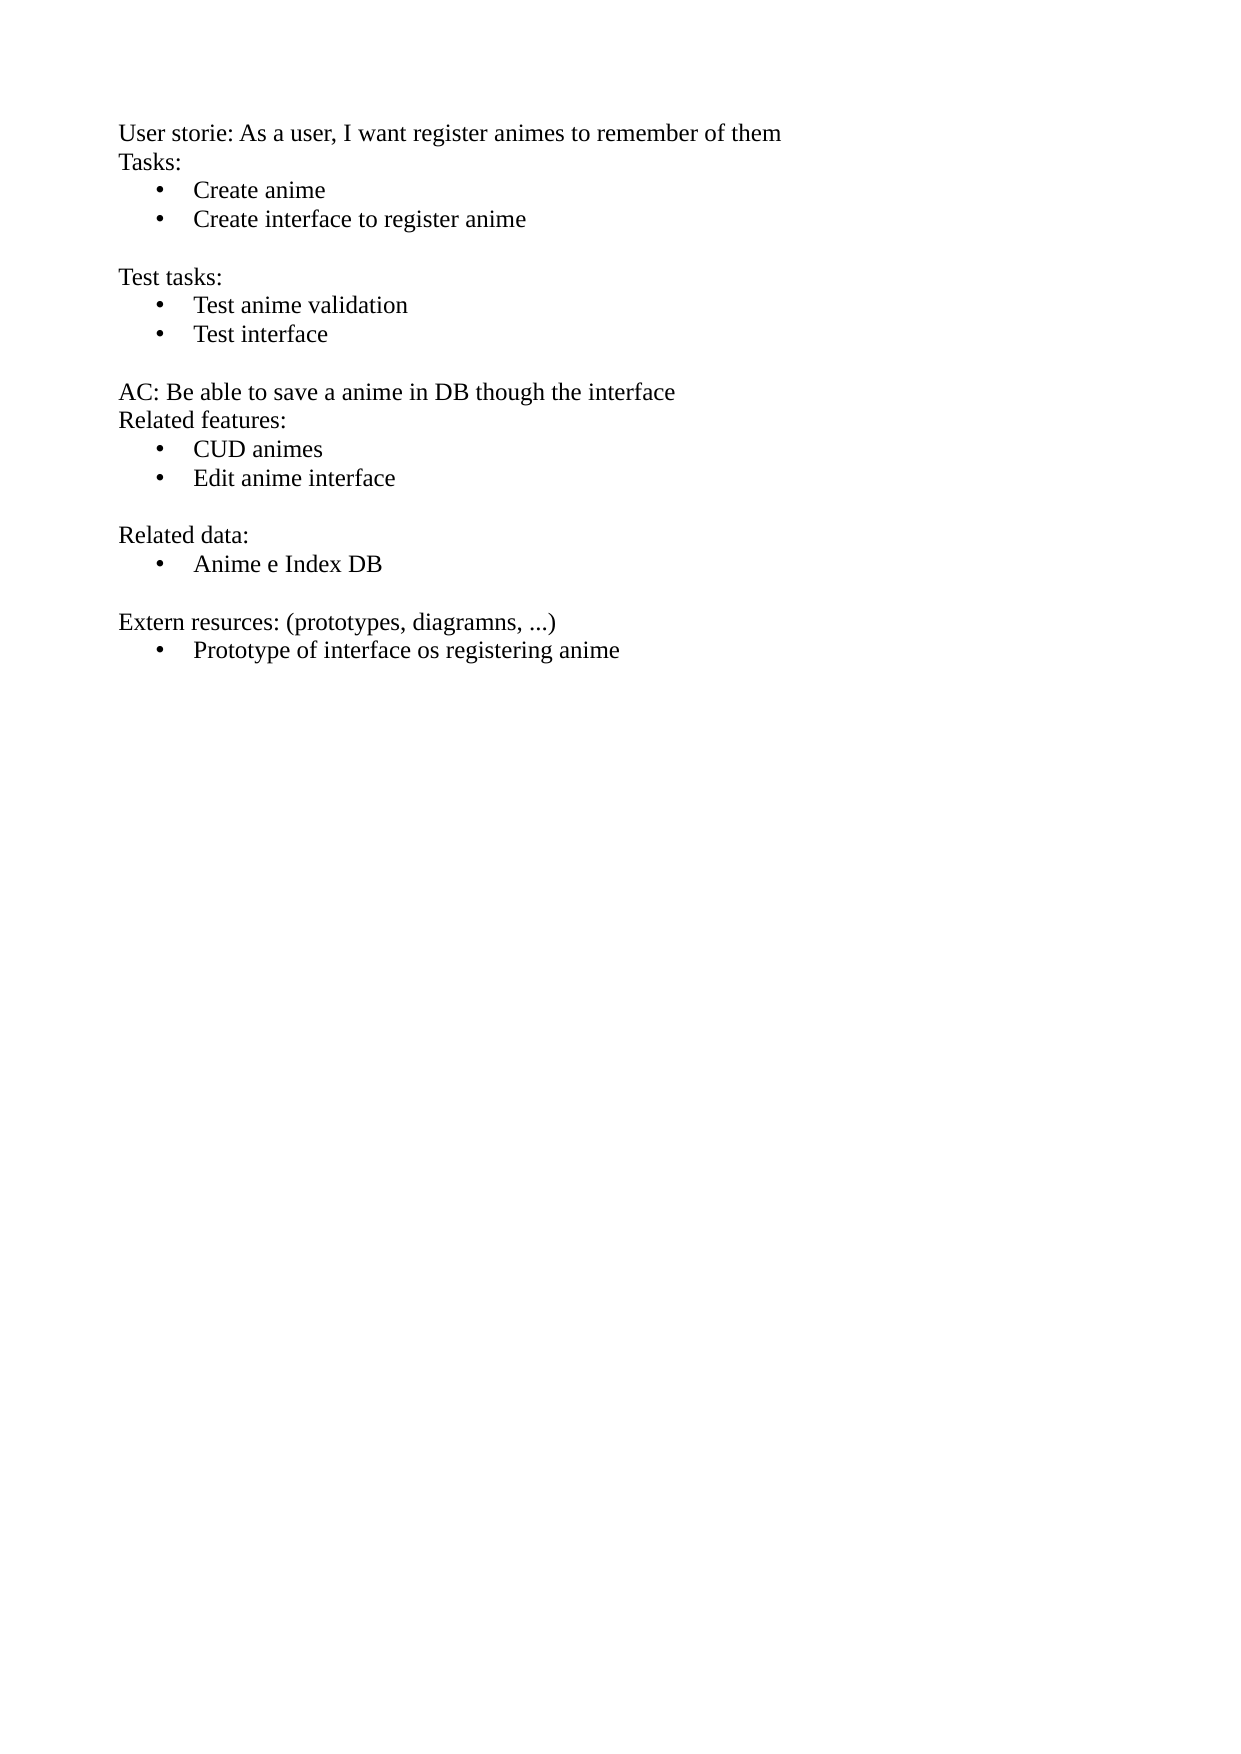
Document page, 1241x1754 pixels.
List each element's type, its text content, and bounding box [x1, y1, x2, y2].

list Create interface to register anime [156, 204, 1122, 233]
text Test tasks: [118, 262, 1122, 291]
text AC: Be able to save a anime in DB though the interface [118, 377, 1122, 406]
list Prototype of interface os registering anime [156, 636, 1122, 664]
text User storie: As a user, I want register animes to remember of them [118, 118, 1122, 147]
text Extern resurces: (prototypes, diagramns, ...) [118, 607, 1122, 636]
text Related data: [118, 521, 1122, 549]
list Create anime [156, 176, 1122, 204]
text Tasks: [118, 147, 1122, 176]
text Related features: [118, 406, 1122, 434]
list Test interface [156, 319, 1122, 348]
list CUD animes [156, 434, 1122, 463]
list Edit anime interface [156, 463, 1122, 492]
list Anime e Index DB [156, 549, 1122, 578]
list Test anime validation [156, 291, 1122, 319]
